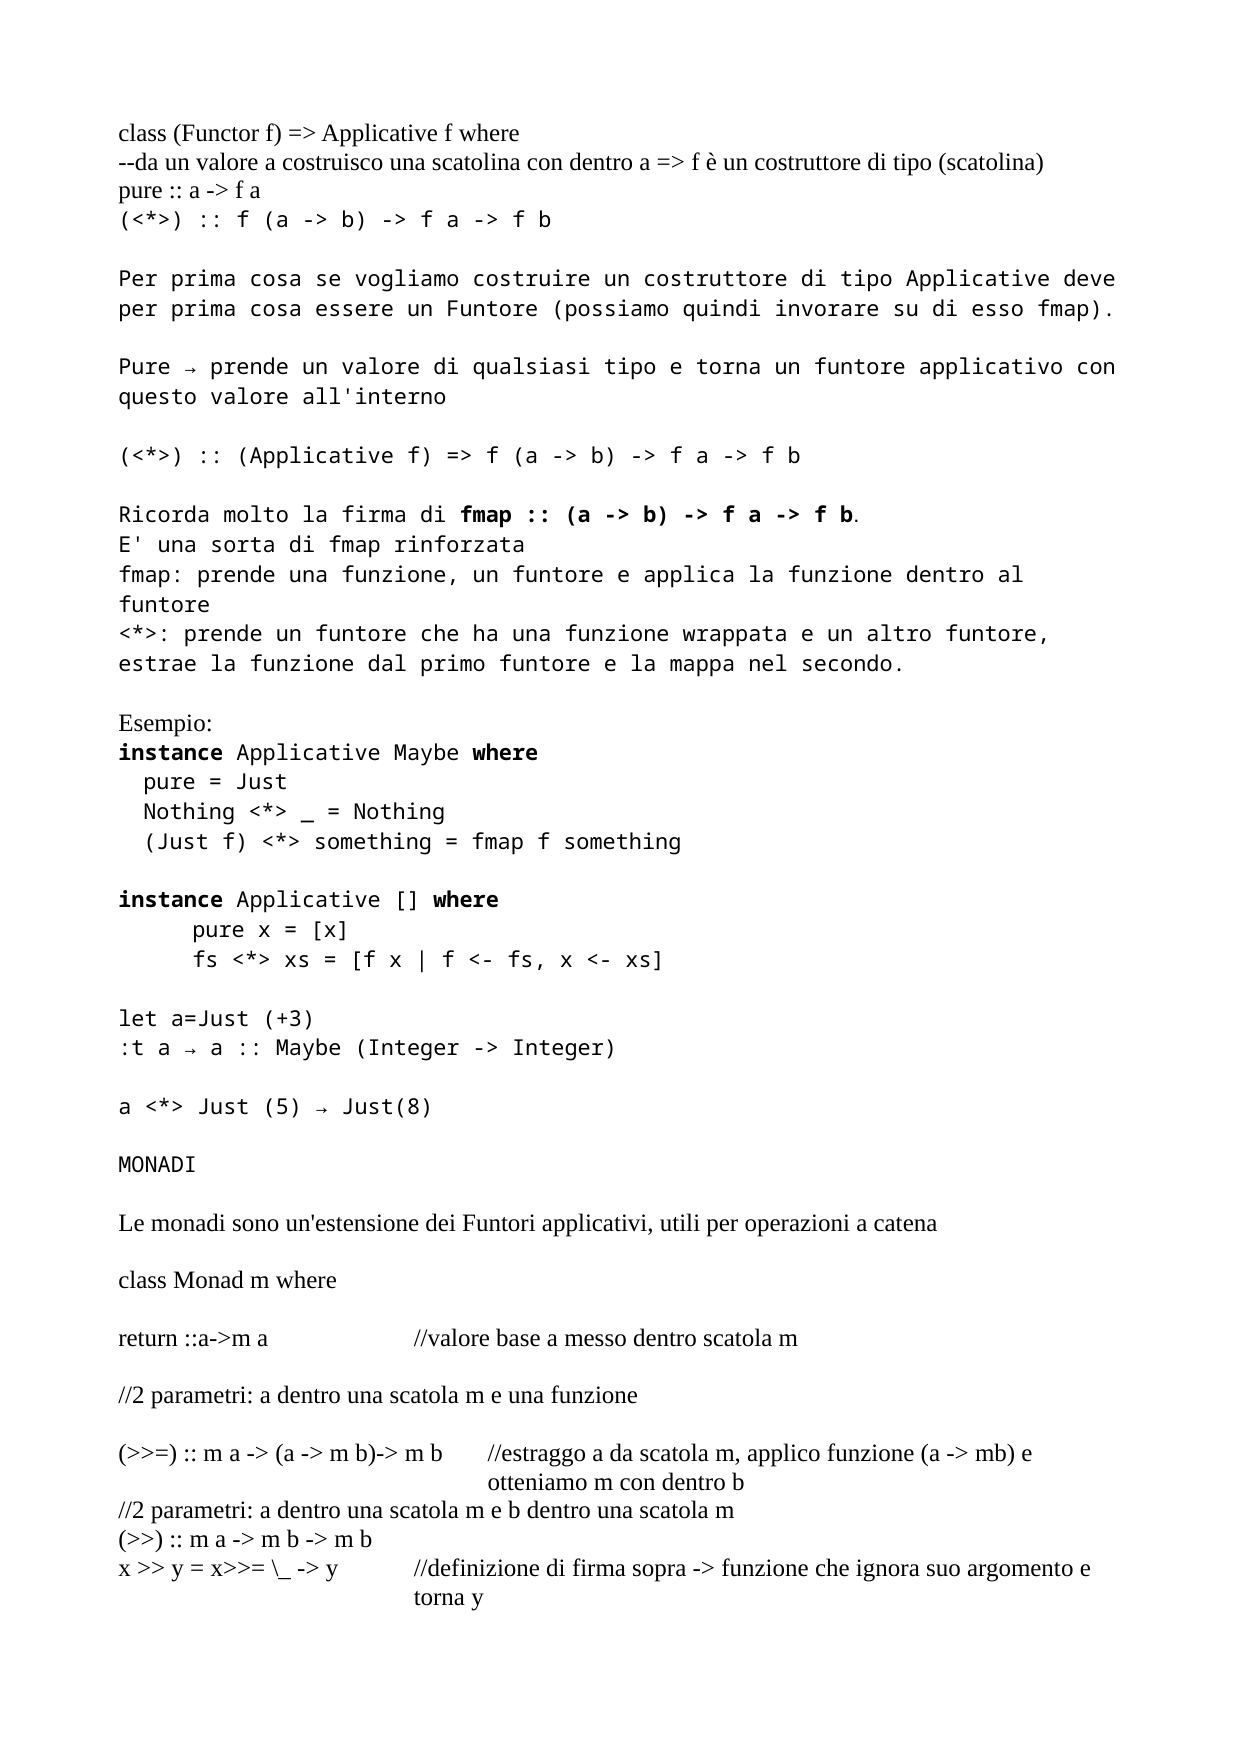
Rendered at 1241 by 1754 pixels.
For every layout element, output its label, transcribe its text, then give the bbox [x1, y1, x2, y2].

text :t a → a :: Maybe (Integer -> Integer) [118, 1032, 1122, 1062]
text Pure → prende un valore di qualsiasi tipo e torna un funtore applicativo con questo valore all'interno [118, 351, 1122, 411]
text fmap: prende una funzione, un funtore e applica la funzione dentro al funtore [118, 559, 1122, 618]
text instance Applicative Maybe where [118, 736, 1122, 766]
text pure x = [x] [118, 914, 1122, 944]
text return ::a->m a //valore base a messo dentro scatola m [118, 1323, 1122, 1352]
text let a=Just (+3) [118, 1002, 1122, 1032]
text (>>) :: m a -> m b -> m b [118, 1524, 1122, 1553]
text <*>: prende un funtore che ha una funzione wrappata e un altro funtore, estrae la funzione dal primo funtore e la mappa nel secondo. [118, 618, 1122, 678]
text Nothing <*> _ = Nothing [118, 796, 1122, 826]
text class Monad m where [118, 1265, 1122, 1294]
text Ricorda molto la firma di fmap :: (a -> b) -> f a -> f b. [118, 499, 1122, 529]
text class (Functor f) => Applicative f where [118, 118, 1122, 147]
text x >> y = x>>= \_ -> y //definizione di firma sopra -> funzione che ignora suo argomento e torna y [118, 1553, 1122, 1610]
text //2 parametri: a dentro una scatola m e una funzione [118, 1380, 1122, 1409]
text (>>=) :: m a -> (a -> m b)-> m b //estraggo a da scatola m, applico funzione (a -> mb) e otteniamo m con dentro b [118, 1438, 1122, 1495]
text --da un valore a costruisco una scatolina con dentro a => f è un costruttore di tipo (scatolina) [118, 147, 1122, 176]
text (<*>) :: f (a -> b) -> f a -> f b [118, 204, 1122, 234]
text Le monadi sono un'estensione dei Funtori applicativi, utili per operazioni a catena [118, 1208, 1122, 1237]
text pure = Just [118, 766, 1122, 796]
text fs <*> xs = [f x | f <- fs, x <- xs] [118, 944, 1122, 974]
list (<*>) :: (Applicative f) => f (a -> b) -> f a -> f b [118, 439, 1122, 469]
text pure :: a -> f a [118, 176, 1122, 204]
text a <*> Just (5) → Just(8) [118, 1091, 1122, 1121]
text //2 parametri: a dentro una scatola m e b dentro una scatola m [118, 1495, 1122, 1524]
text instance Applicative [] where [118, 884, 1122, 914]
text MONADI [118, 1149, 1122, 1179]
text Per prima cosa se vogliamo costruire un costruttore di tipo Applicative deve per prima cosa essere un Funtore (possiamo quindi invorare su di esso fmap). [118, 263, 1122, 322]
text E' una sorta di fmap rinforzata [118, 529, 1122, 559]
text (Just f) <*> something = fmap f something [118, 826, 1122, 856]
text Esempio: [118, 708, 1122, 736]
